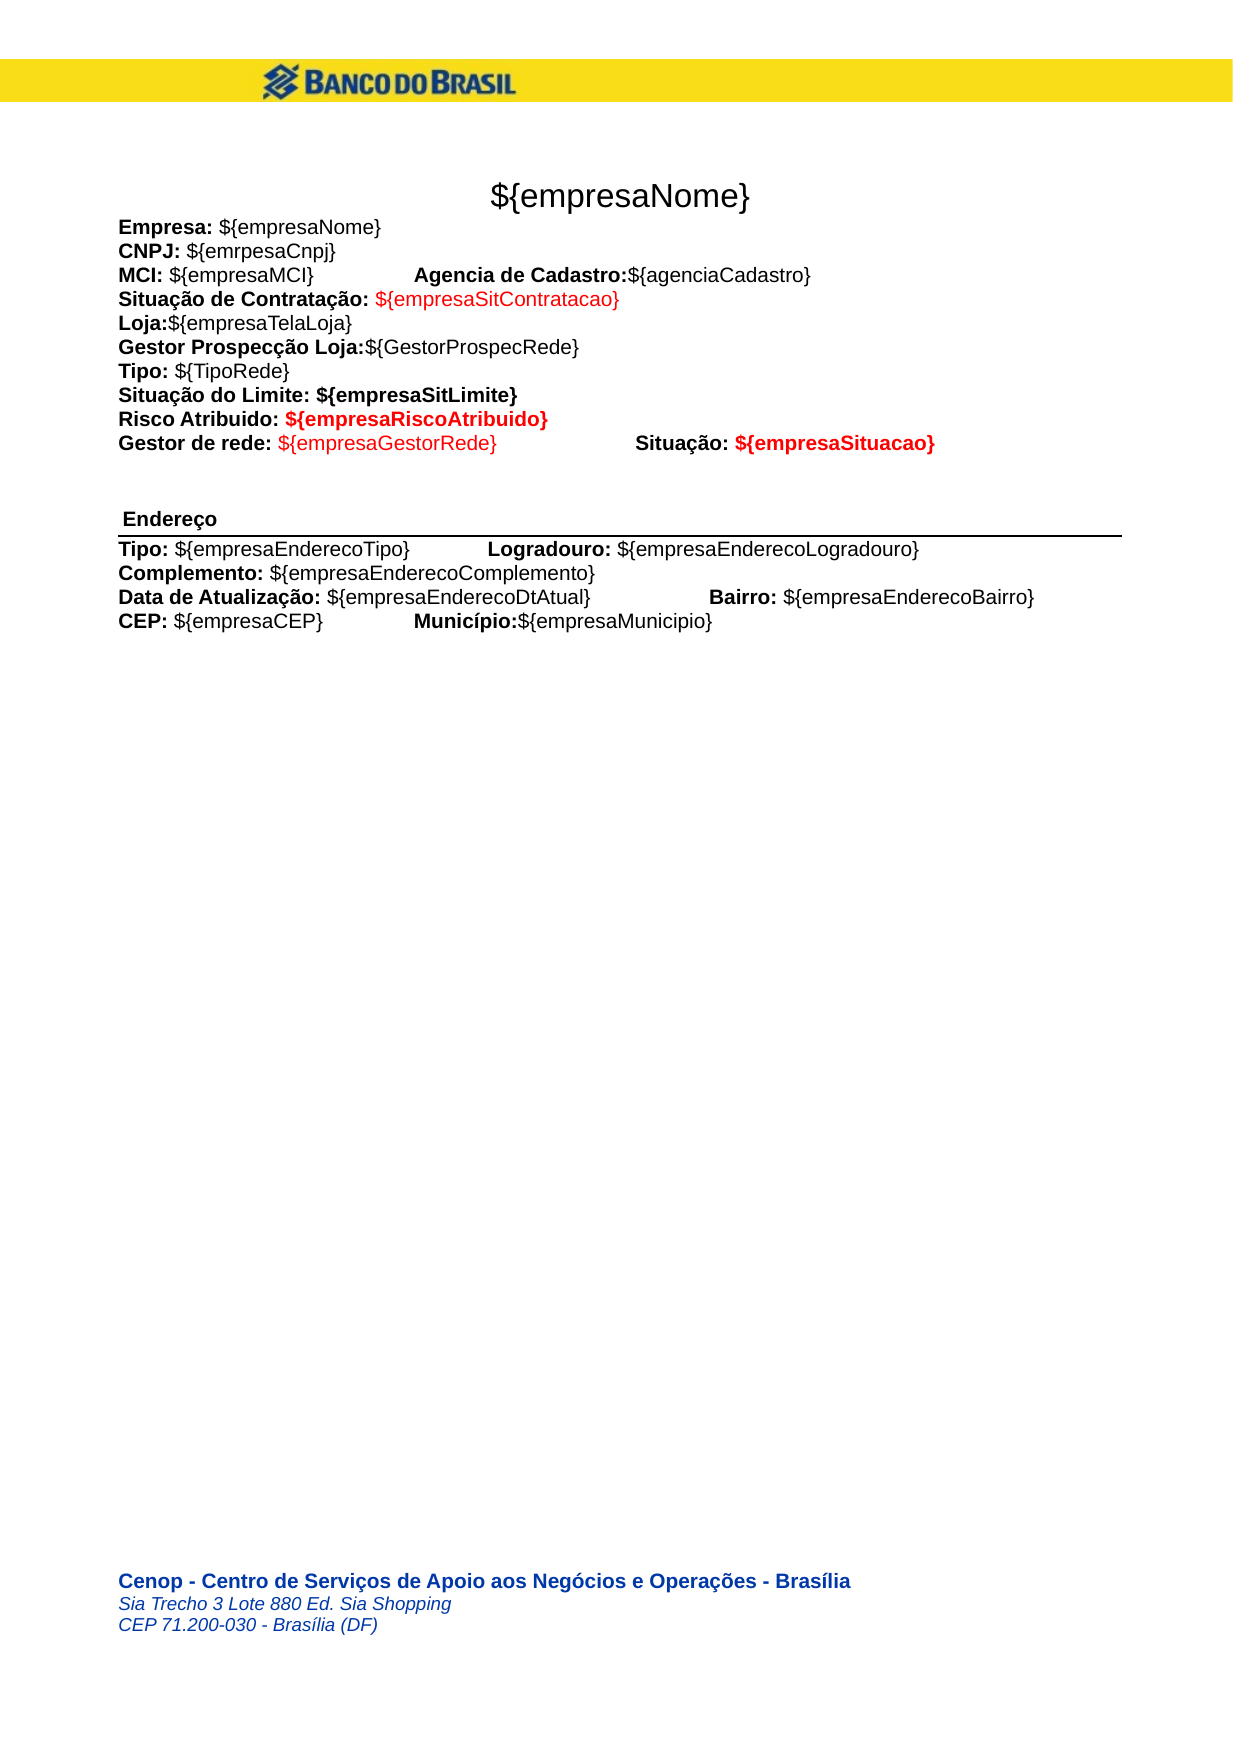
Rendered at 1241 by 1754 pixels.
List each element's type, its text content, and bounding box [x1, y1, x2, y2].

text Tipo: ${TipoRede} [118, 358, 1122, 382]
text Gestor de rede: ${empresaGestorRede} Situação: ${empresaSituacao} [118, 430, 1122, 454]
text CEP: ${empresaCEP} Município:${empresaMunicipio} [118, 609, 1122, 633]
text Loja:${empresaTelaLoja} [118, 311, 1122, 334]
text ${empresaNome} [118, 176, 1122, 215]
text Situação do Limite: ${empresaSitLimite} [118, 382, 1122, 406]
text Gestor Prospecção Loja:${GestorProspecRede} [118, 334, 1122, 358]
text MCI: ${empresaMCI} Agencia de Cadastro:${agenciaCadastro} [118, 263, 1122, 287]
text Endereço [118, 502, 1122, 535]
text Tipo: ${empresaEnderecoTipo} Logradouro: ${empresaEnderecoLogradouro} [118, 537, 1122, 561]
text Complemento: ${empresaEnderecoComplemento} [118, 561, 1122, 585]
text Situação de Contratação: ${empresaSitContratacao} [118, 287, 1122, 311]
picture [0, 59, 1233, 102]
text Risco Atribuido: ${empresaRiscoAtribuido} [118, 406, 1122, 430]
text Data de Atualização: ${empresaEnderecoDtAtual} Bairro: ${empresaEnderecoBairro} [118, 585, 1122, 609]
text CNPJ: ${emrpesaCnpj} [118, 239, 1122, 263]
text Empresa: ${empresaNome} [118, 215, 1122, 239]
